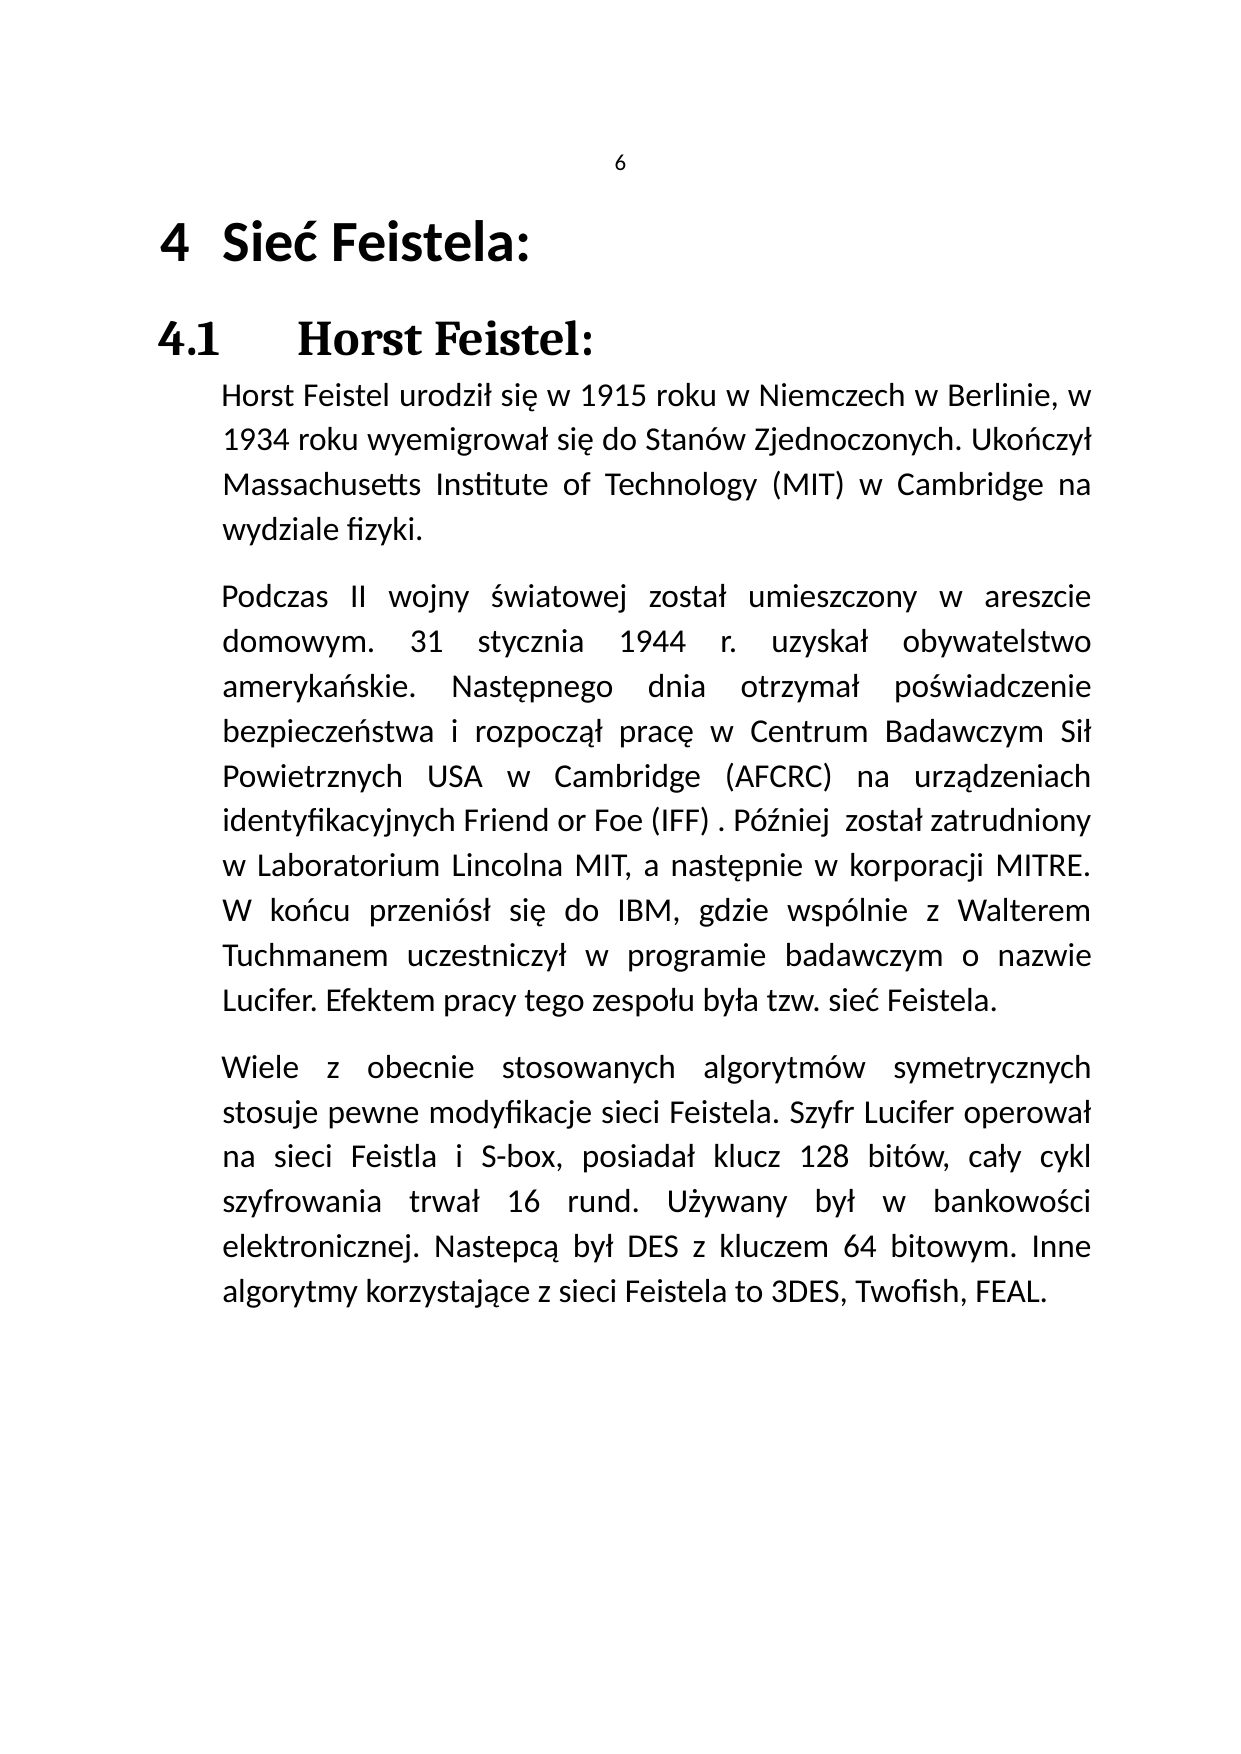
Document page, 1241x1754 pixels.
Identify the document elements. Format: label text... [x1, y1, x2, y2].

subtitle Sieć Feistela: [147, 205, 1093, 276]
text Horst Feistel urodził się w 1915 roku w Niemczech w Berlinie, w 1934 roku wyemigrował się do Stanów Zjednoczonych. Ukończył Massachusetts Institute of Technology (MIT) w Cambridge na wydziale fizyki. [221, 374, 1093, 549]
subtitle Horst Feistel: [147, 310, 1093, 368]
text Podczas II wojny światowej został umieszczony w areszcie domowym. 31 stycznia 1944 r. uzyskał obywatelstwo amerykańskie. Następnego dnia otrzymał poświadczenie bezpieczeństwa i rozpoczął pracę w Centrum Badawczym Sił Powietrznych USA w Cambridge (AFCRC) na urządzeniach identyfikacyjnych Friend or Foe (IFF) . Później został zatrudniony w Laboratorium Lincolna MIT, a następnie w korporacji MITRE. W końcu przeniósł się do IBM, gdzie wspólnie z Walterem Tuchmanem uczestniczył w programie badawczym o nazwie Lucifer. Efektem pracy tego zespołu była tzw. sieć Feistela. [221, 575, 1093, 1019]
text Wiele z obecnie stosowanych algorytmów symetrycznych stosuje pewne modyfikacje sieci Feistela. Szyfr Lucifer operował na sieci Feistla i S-box, posiadał klucz 128 bitów, cały cykl szyfrowania trwał 16 rund. Używany był w bankowości elektronicznej. Nastepcą był DES z kluczem 64 bitowym. Inne algorytmy korzystające z sieci Feistela to 3DES, Twofish, FEAL. [221, 1046, 1093, 1311]
